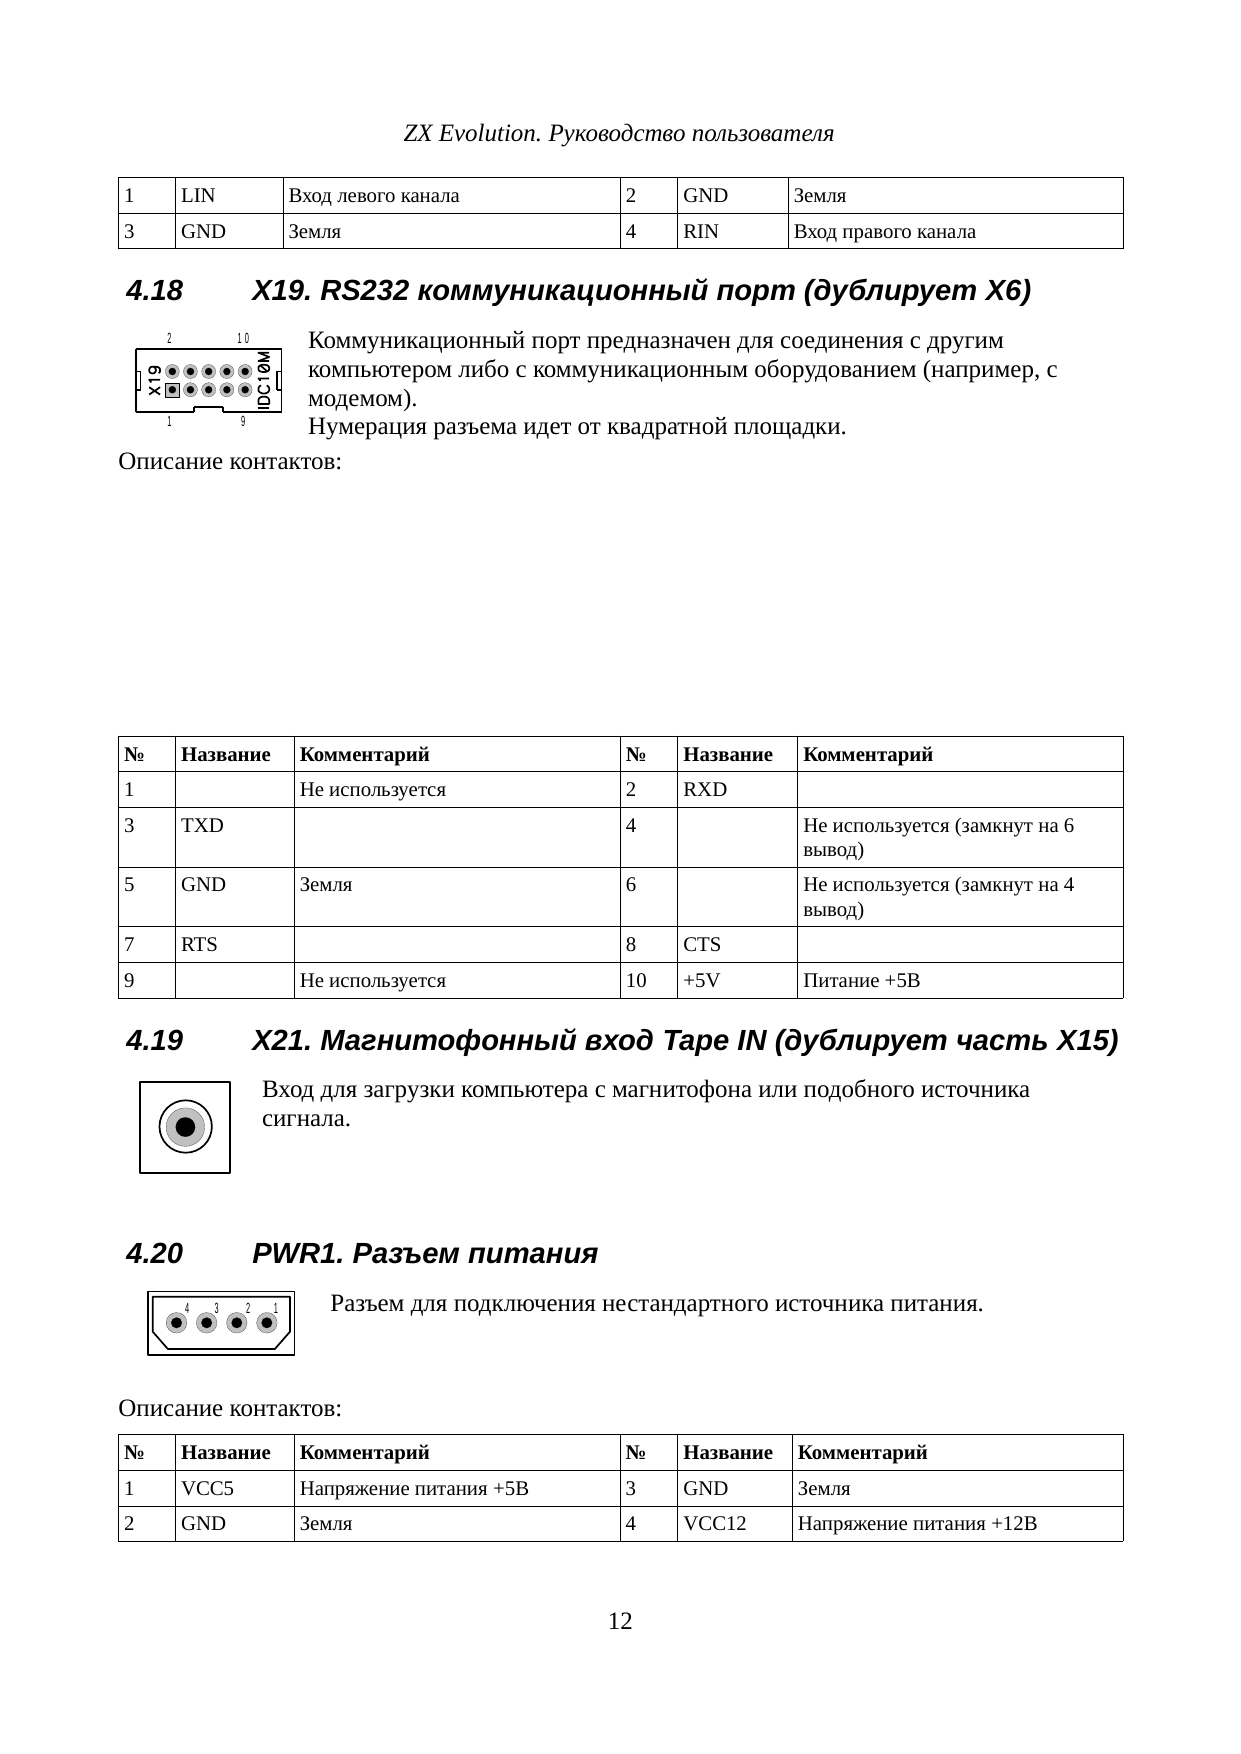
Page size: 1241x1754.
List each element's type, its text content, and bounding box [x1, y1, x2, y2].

table_header Вход для загрузки компьютера с магнитофона или подобного источника сигнала. [256, 1069, 1123, 1211]
table_cell GND [678, 1471, 792, 1506]
table_cell Не используется (замкнут на 4 вывод) [798, 868, 1123, 926]
table_cell Земля [295, 1507, 620, 1541]
table_cell 1 [119, 772, 175, 807]
table_cell GND [176, 868, 294, 926]
table_cell GND [176, 1507, 294, 1541]
table_cell 4 [621, 808, 677, 867]
table_cell Не используется (замкнут на 6 вывод) [798, 808, 1123, 867]
table_cell Земля [793, 1471, 1123, 1506]
table_cell Питание +5В [798, 963, 1123, 997]
text Описание контактов: [118, 1393, 1122, 1422]
table_cell [295, 927, 620, 962]
table_cell 3 [119, 808, 175, 867]
table_cell 3 [621, 1471, 677, 1506]
table_cell TXD [176, 808, 294, 867]
table_cell [798, 927, 1123, 962]
table_cell 4 [621, 1507, 677, 1541]
table_header Название [176, 737, 294, 771]
table_header Название [678, 1435, 792, 1470]
table_header Комментарий [295, 737, 620, 771]
table_header Коммуникационный порт предназначен для соединения с другим компьютером либо с коммуникационным оборудованием (например, с модемом). Нумерация разъема идет от квадратной площадки. [302, 320, 1123, 446]
table_cell Вход левого канала [284, 178, 620, 213]
table_cell LIN [176, 178, 283, 213]
table_cell RTS [176, 927, 294, 962]
table_header Комментарий [295, 1435, 620, 1470]
table_header Комментарий [793, 1435, 1123, 1470]
table_cell RIN [678, 214, 788, 248]
table_header Комментарий [798, 737, 1123, 771]
table_cell VCC12 [678, 1507, 792, 1541]
table_cell [678, 868, 797, 926]
table_header Название [678, 737, 797, 771]
table_cell [798, 772, 1123, 807]
table_cell RXD [678, 772, 797, 807]
table_cell 4 [621, 214, 677, 248]
table_header [118, 1069, 256, 1211]
table_cell 9 [119, 963, 175, 997]
table_cell Не используется [295, 772, 620, 807]
subtitle X19. RS232 коммуникационный порт (дублирует X6) [118, 273, 1122, 307]
table_cell [295, 808, 620, 867]
table_cell Напряжение питания +12В [793, 1507, 1123, 1541]
table_cell GND [678, 178, 788, 213]
table_cell 3 [119, 214, 175, 248]
table_header № [119, 737, 175, 771]
table_header Название [176, 1435, 294, 1470]
table_header [118, 320, 302, 446]
table_cell CTS [678, 927, 797, 962]
table_cell 2 [621, 772, 677, 807]
table_cell Земля [284, 214, 620, 248]
table_cell 10 [621, 963, 677, 997]
table_cell Не используется [295, 963, 620, 997]
table_cell Земля [789, 178, 1123, 213]
table_cell VCC5 [176, 1471, 294, 1506]
table_header № [621, 1435, 677, 1470]
table_cell 5 [119, 868, 175, 926]
table_cell Земля [295, 868, 620, 926]
text Описание контактов: [118, 446, 1122, 475]
table_header Разъем для подключения нестандартного источника питания. [325, 1282, 1123, 1393]
table_cell GND [176, 214, 283, 248]
table_cell 2 [119, 1507, 175, 1541]
table_cell 2 [621, 178, 677, 213]
table_cell 1 [119, 178, 175, 213]
table_cell Напряжение питания +5В [295, 1471, 620, 1506]
table_cell +5V [678, 963, 797, 997]
table_cell Вход правого канала [789, 214, 1123, 248]
table_cell 7 [119, 927, 175, 962]
table_header № [621, 737, 677, 771]
table_header № [119, 1435, 175, 1470]
subtitle X21. Магнитофонный вход Tape IN (дублирует часть X15) [118, 1023, 1122, 1056]
table_cell 8 [621, 927, 677, 962]
table_cell [176, 772, 294, 807]
table_cell [678, 808, 797, 867]
table_header [118, 1282, 324, 1393]
table_cell [176, 963, 294, 997]
table_cell 6 [621, 868, 677, 926]
table_cell 1 [119, 1471, 175, 1506]
subtitle PWR1. Разъем питания [118, 1236, 1122, 1269]
